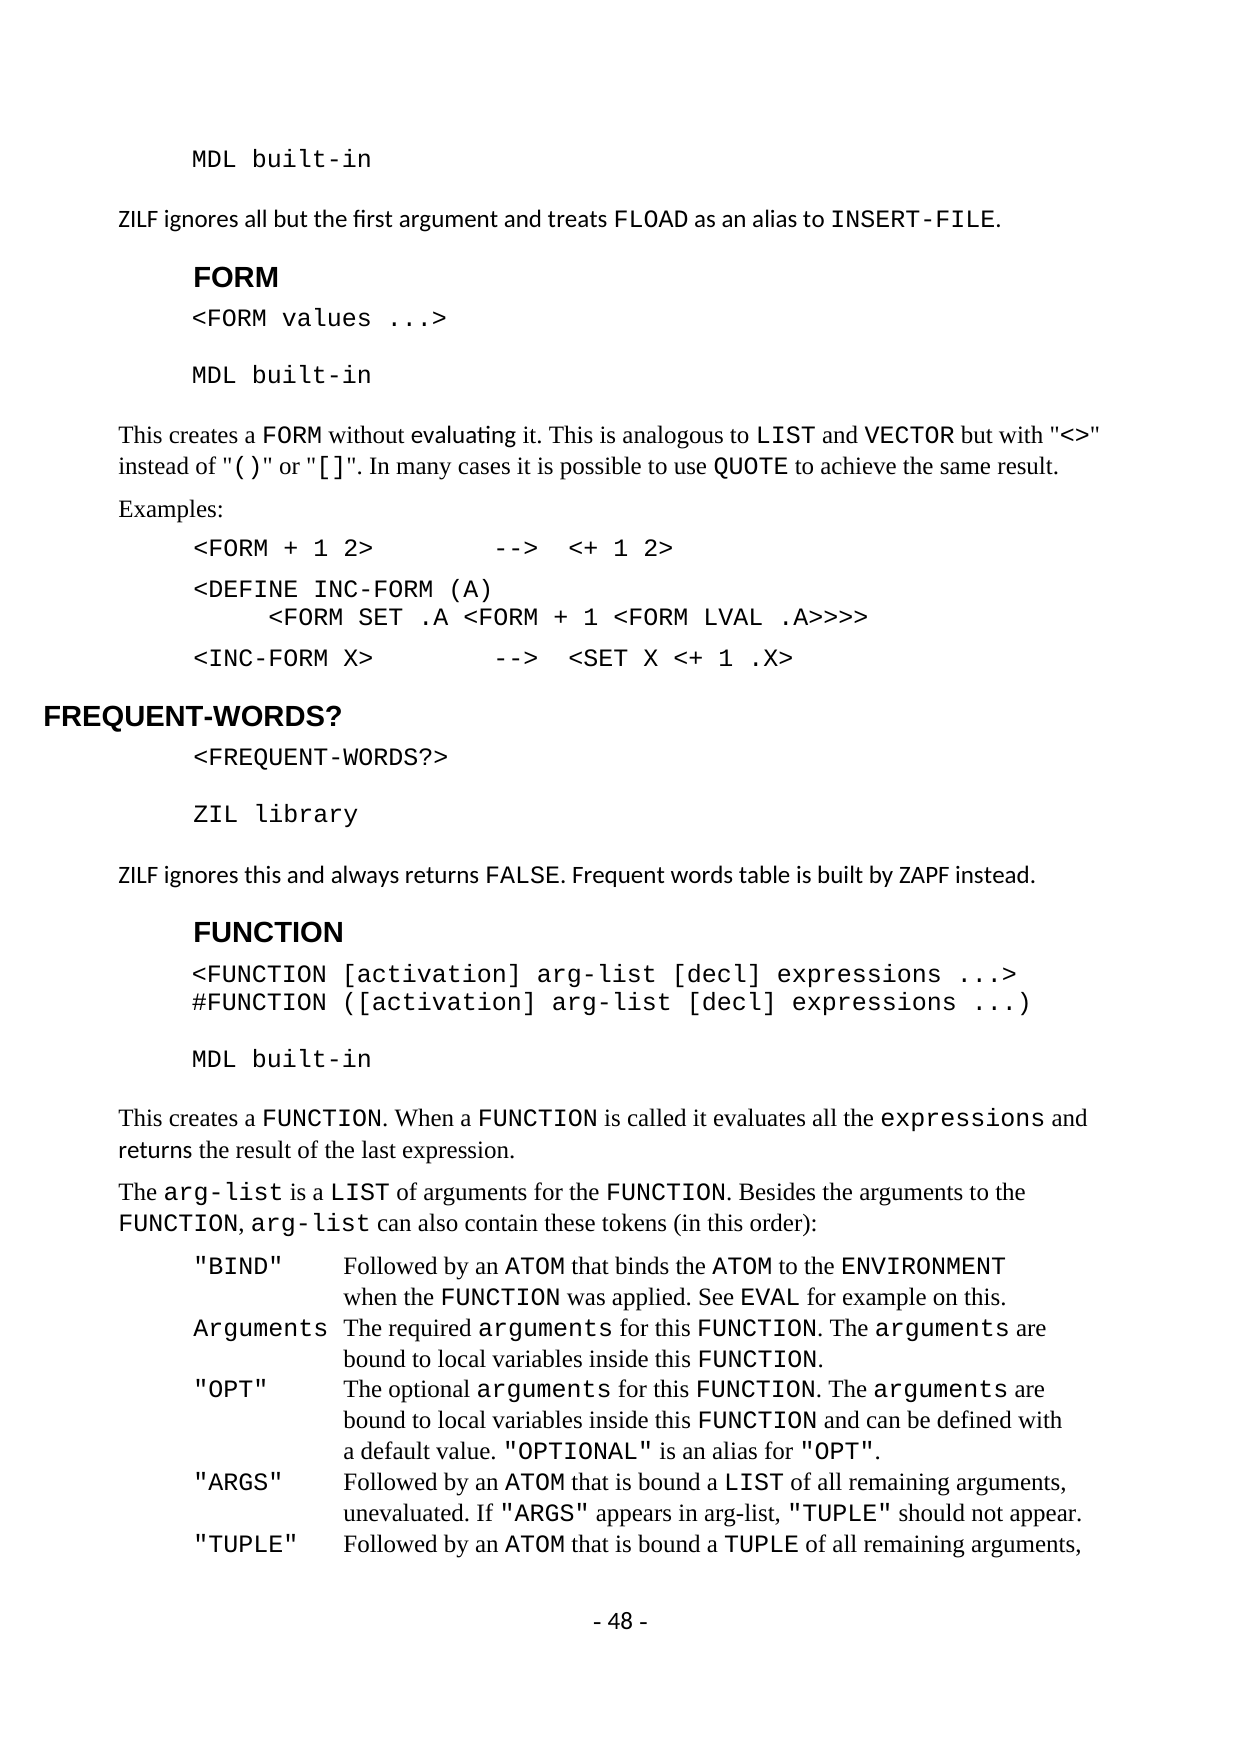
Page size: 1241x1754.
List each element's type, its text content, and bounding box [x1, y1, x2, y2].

text <FORM values ...> [192, 306, 1122, 334]
text This creates a FUNCTION. When a FUNCTION is called it evaluates all the expressions and returns the result of the last expression. [118, 1103, 1122, 1164]
text MDL built-in [192, 363, 1122, 391]
text "BIND" Followed by an ATOM that binds the ATOM to the ENVIRONMENT when the FUNCTION was applied. See EVAL for example on this. Arguments The required arguments for this FUNCTION. The arguments are bound to local variables inside this FUNCTION. "OPT" The optional arguments for this FUNCTION. The arguments are bound to local variables inside this FUNCTION and can be defined with a default value. "OPTIONAL" is an alias for "OPT". "ARGS" Followed by an ATOM that is bound a LIST of all remaining arguments, unevaluated. If "ARGS" appears in arg-list, "TUPLE" should not appear. "TUPLE" Followed by an ATOM that is bound a TUPLE of all remaining arguments, [118, 1251, 1122, 1559]
text ZILF ignores all but the first argument and treats FLOAD as an alias to INSERT-FILE. [118, 203, 1122, 235]
text MDL built-in [192, 1047, 1122, 1075]
text ZILF ignores this and always returns FALSE. Frequent words table is built by ZAPF instead. [118, 859, 1122, 891]
subtitle FUNCTION [118, 916, 1122, 949]
text <FUNCTION [activation] arg-list [decl] expressions ...> [192, 962, 1122, 990]
text This creates a FORM without evaluating it. This is analogous to LIST and VECTOR but with "<>" instead of "()" or "[]". In many cases it is possible to use QUOTE to achieve the same result. [118, 419, 1122, 482]
text #FUNCTION ([activation] arg-list [decl] expressions ...) [192, 990, 1122, 1018]
text The arg-list is a LIST of arguments for the FUNCTION. Besides the arguments to the FUNCTION, arg-list can also contain these tokens (in this order): [118, 1177, 1122, 1239]
text <FORM + 1 2> --> <+ 1 2> [118, 536, 1122, 564]
text Examples: [118, 494, 1122, 523]
list <FREQUENT-WORDS?> [118, 745, 1122, 773]
subtitle FORM [118, 260, 1122, 293]
text <DEFINE INC-FORM (A) <FORM SET .A <FORM + 1 <FORM LVAL .A>>>> [118, 576, 1122, 633]
subtitle FREQUENT-WORDS? [43, 699, 1122, 732]
list ZIL library [118, 802, 1122, 830]
text <INC-FORM X> --> <SET X <+ 1 .X> [118, 646, 1122, 674]
text MDL built-in [192, 146, 1122, 175]
